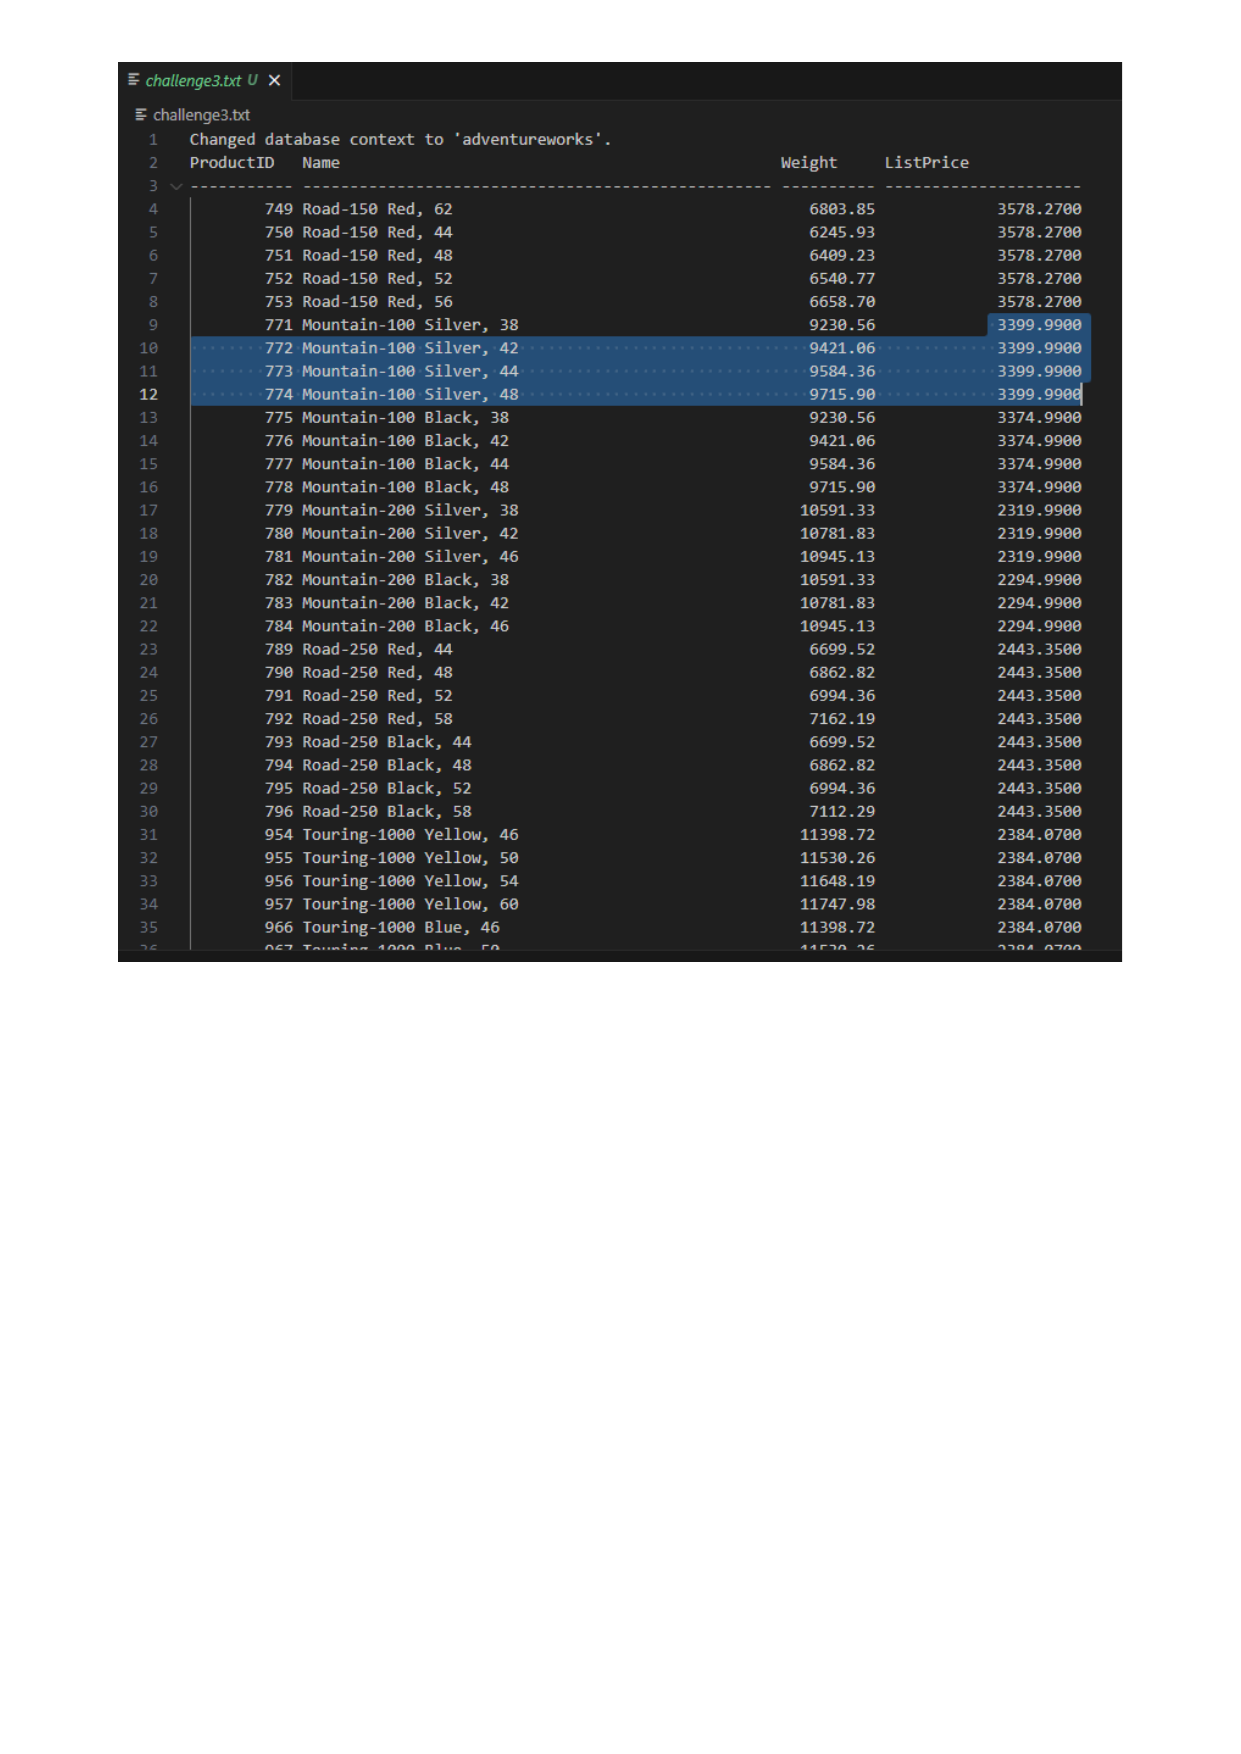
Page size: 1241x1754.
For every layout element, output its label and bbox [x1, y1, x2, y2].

picture [118, 62, 1123, 962]
